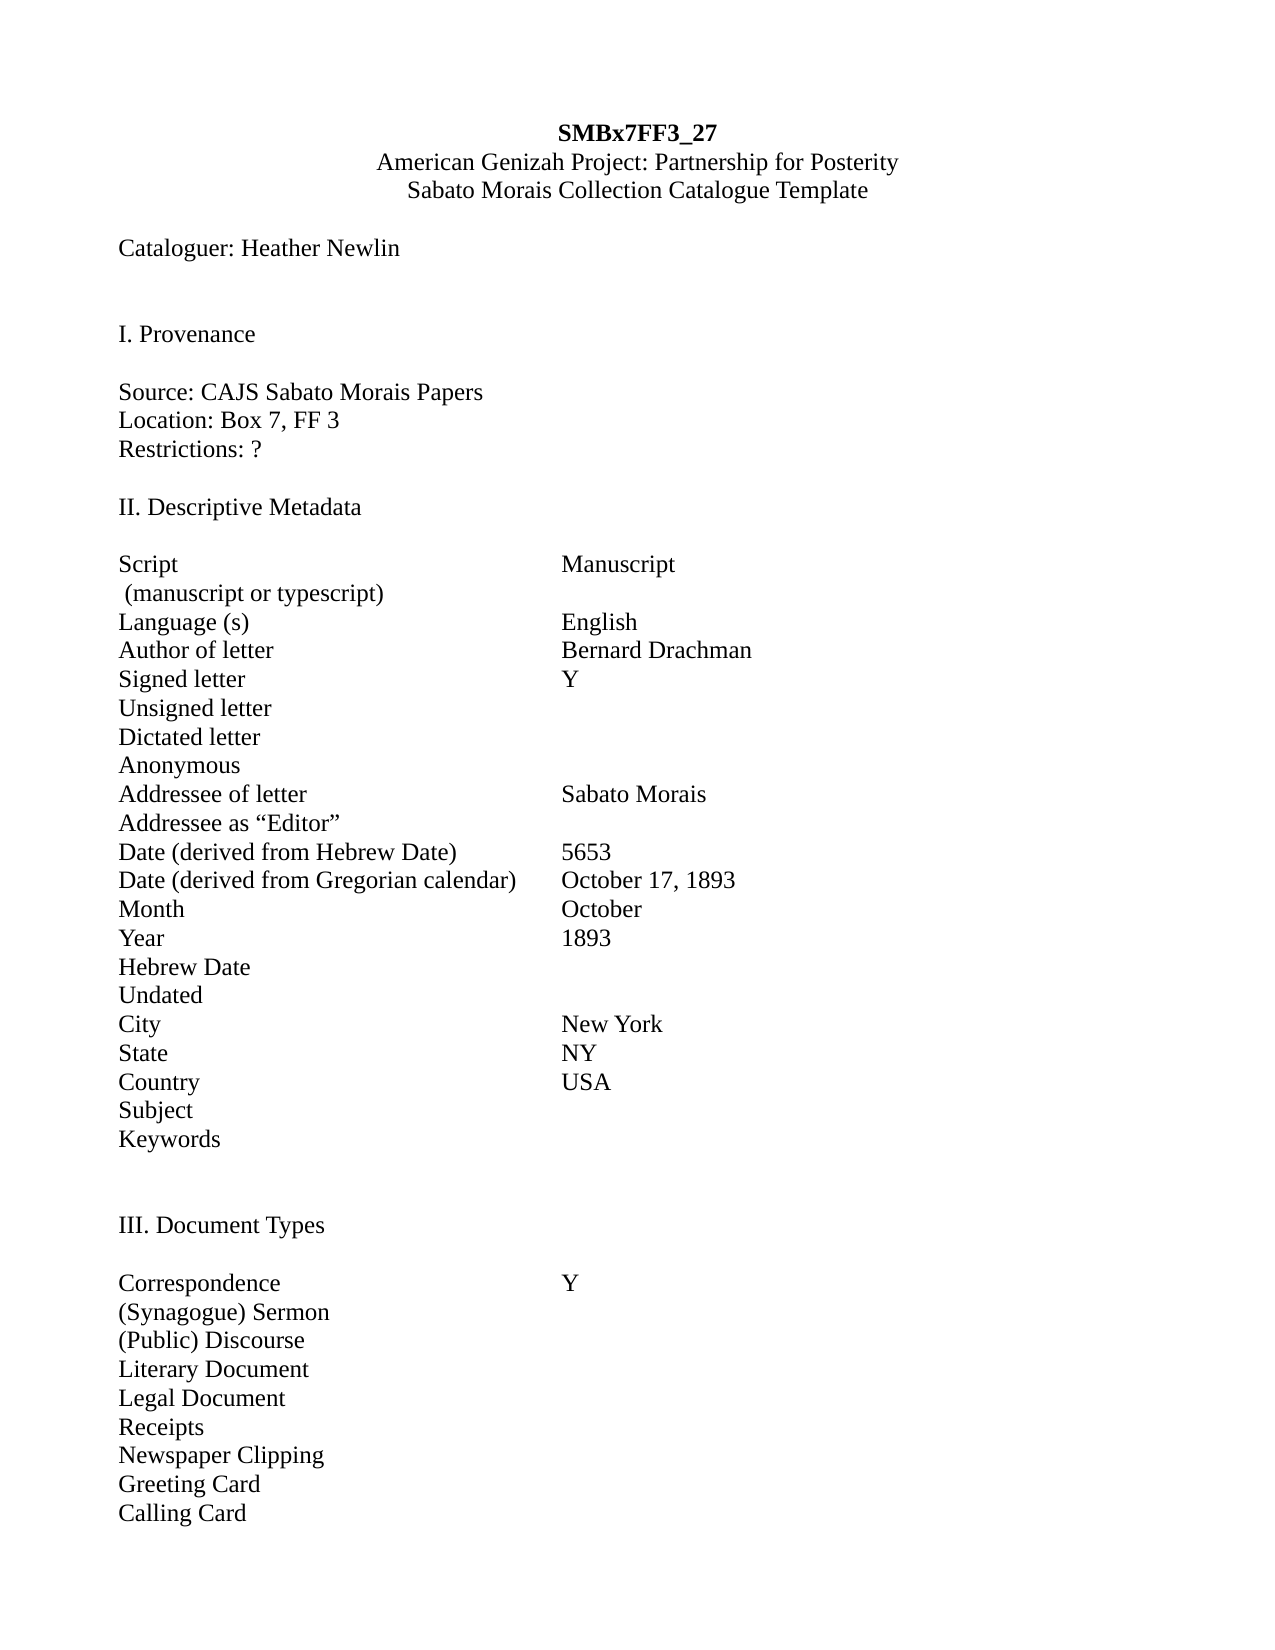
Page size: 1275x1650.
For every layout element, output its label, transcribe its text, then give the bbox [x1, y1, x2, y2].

text Sabato Morais Collection Catalogue Template [118, 176, 1157, 204]
text I. Provenance [118, 319, 1157, 348]
text Location: Box 7, FF 3 [118, 406, 1157, 434]
text (Synagogue) Sermon [118, 1297, 1157, 1326]
text Receipts [118, 1412, 1157, 1441]
text Addressee of letter Sabato Morais [118, 779, 1157, 808]
text Newspaper Clipping [118, 1441, 1157, 1469]
text Country USA [118, 1067, 1157, 1096]
text II. Descriptive Metadata [118, 492, 1157, 521]
text SMBx7FF3_27 [118, 118, 1157, 147]
text Unsigned letter [118, 693, 1157, 722]
text Dictated letter [118, 722, 1157, 751]
text Undated [118, 981, 1157, 1009]
text (manuscript or typescript) [118, 578, 1157, 607]
text Signed letter Y [118, 664, 1157, 693]
text Addressee as “Editor” [118, 808, 1157, 837]
text Month October [118, 894, 1157, 923]
text Year 1893 [118, 923, 1157, 952]
text City New York [118, 1009, 1157, 1038]
text American Genizah Project: Partnership for Posterity [118, 147, 1157, 176]
text Source: CAJS Sabato Morais Papers [118, 377, 1157, 406]
text Date (derived from Gregorian calendar) October 17, 1893 [118, 866, 1157, 894]
text State NY [118, 1038, 1157, 1067]
text Subject [118, 1096, 1157, 1124]
text Date (derived from Hebrew Date) 5653 [118, 837, 1157, 866]
text Correspondence Y [118, 1268, 1157, 1297]
text Author of letter Bernard Drachman [118, 636, 1157, 664]
text Cataloguer: Heather Newlin [118, 233, 1157, 262]
text Calling Card [118, 1498, 1157, 1527]
text Literary Document [118, 1354, 1157, 1383]
text Restrictions: ? [118, 434, 1157, 463]
text Greeting Card [118, 1469, 1157, 1498]
text Anonymous [118, 751, 1157, 779]
text III. Document Types [118, 1211, 1157, 1239]
text (Public) Discourse [118, 1326, 1157, 1354]
text Language (s) English [118, 607, 1157, 636]
text Script Manuscript [118, 549, 1157, 578]
text Legal Document [118, 1383, 1157, 1412]
text Keywords [118, 1124, 1157, 1153]
text Hebrew Date [118, 952, 1157, 981]
